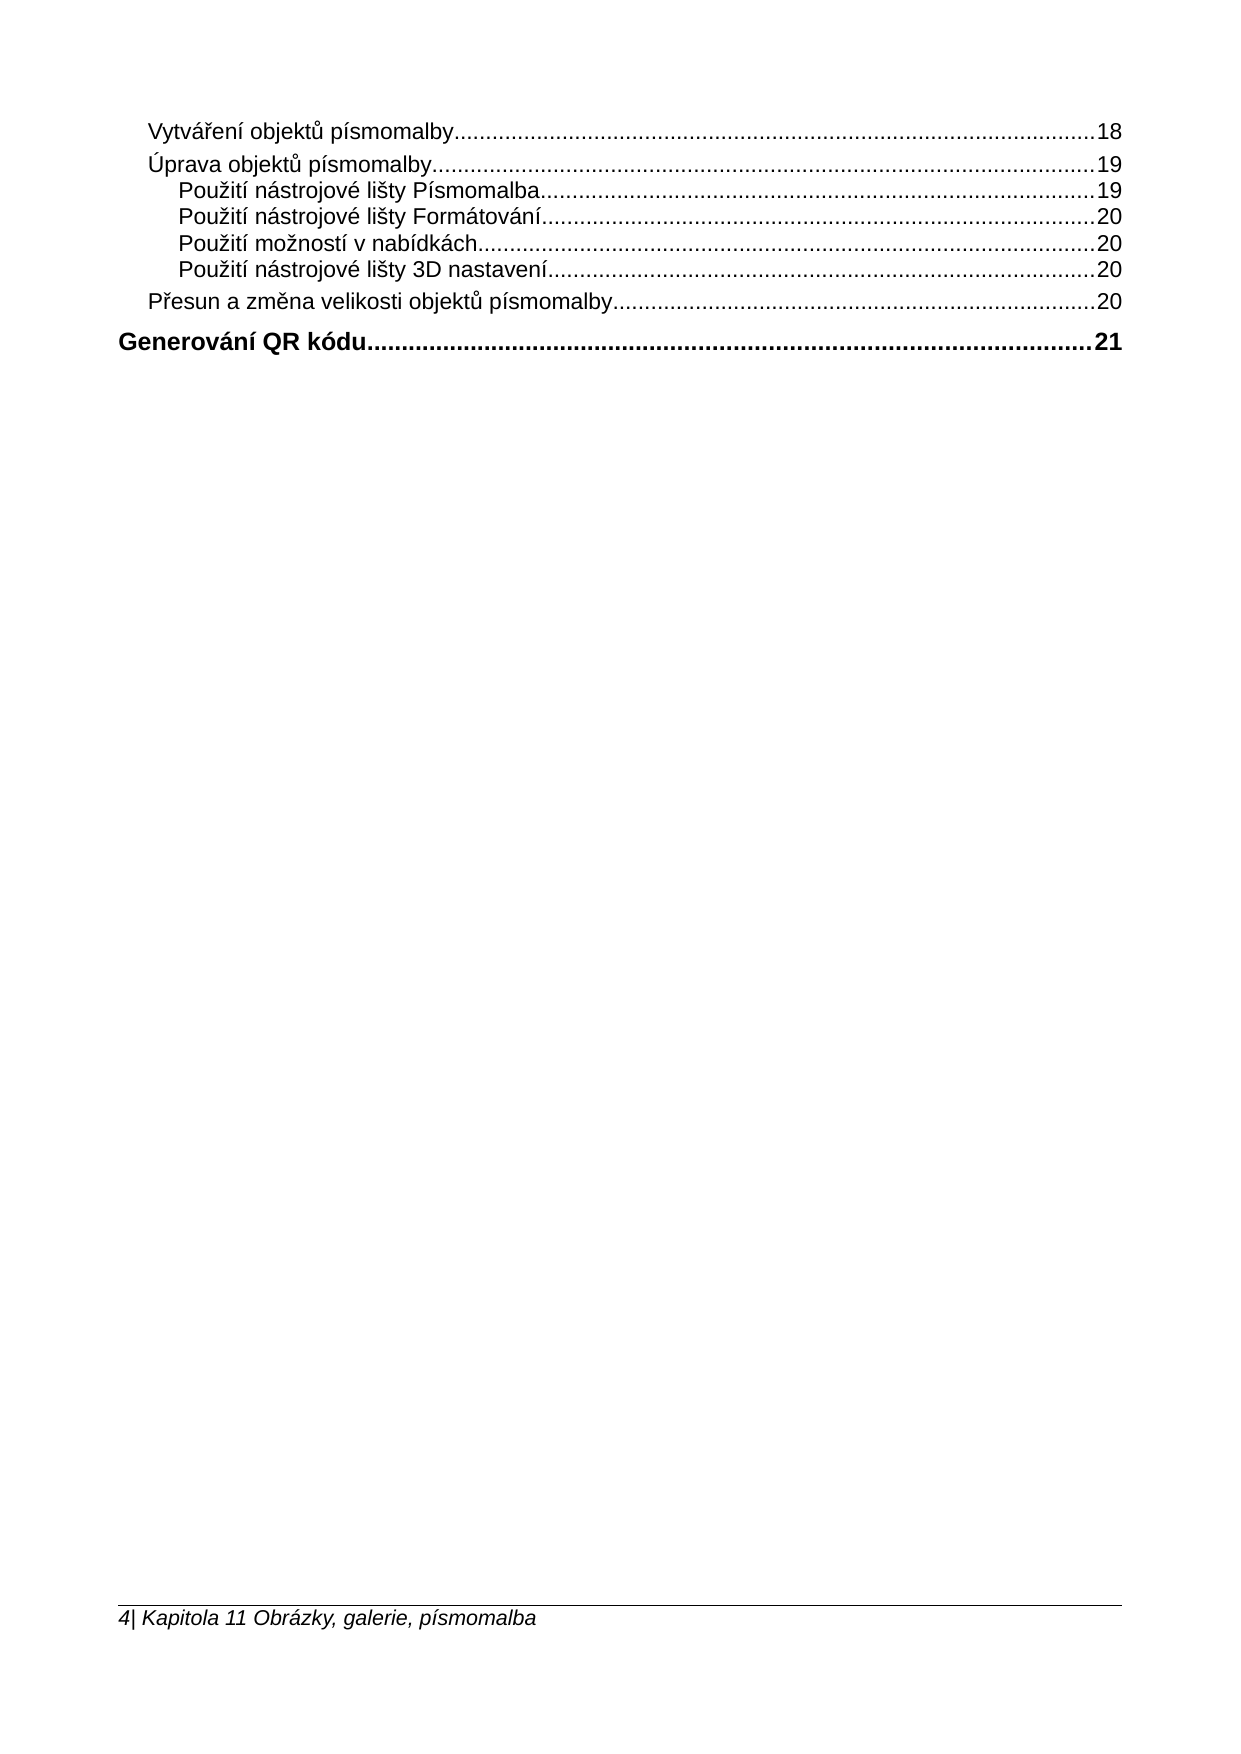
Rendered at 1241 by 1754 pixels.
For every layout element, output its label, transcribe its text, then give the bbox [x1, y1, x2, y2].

text Použití nástrojové lišty Písmomalba 19 [178, 177, 1122, 203]
text Generování QR kódu 21 [118, 327, 1122, 355]
text Přesun a změna velikosti objektů písmomalby 20 [148, 288, 1122, 315]
text Vytváření objektů písmomalby 18 [148, 118, 1122, 144]
text Použití nástrojové lišty 3D nastavení 20 [178, 256, 1122, 282]
text Použití možností v nabídkách 20 [178, 229, 1122, 256]
text Úprava objektů písmomalby 19 [148, 151, 1122, 177]
text Použití nástrojové lišty Formátování 20 [178, 203, 1122, 229]
